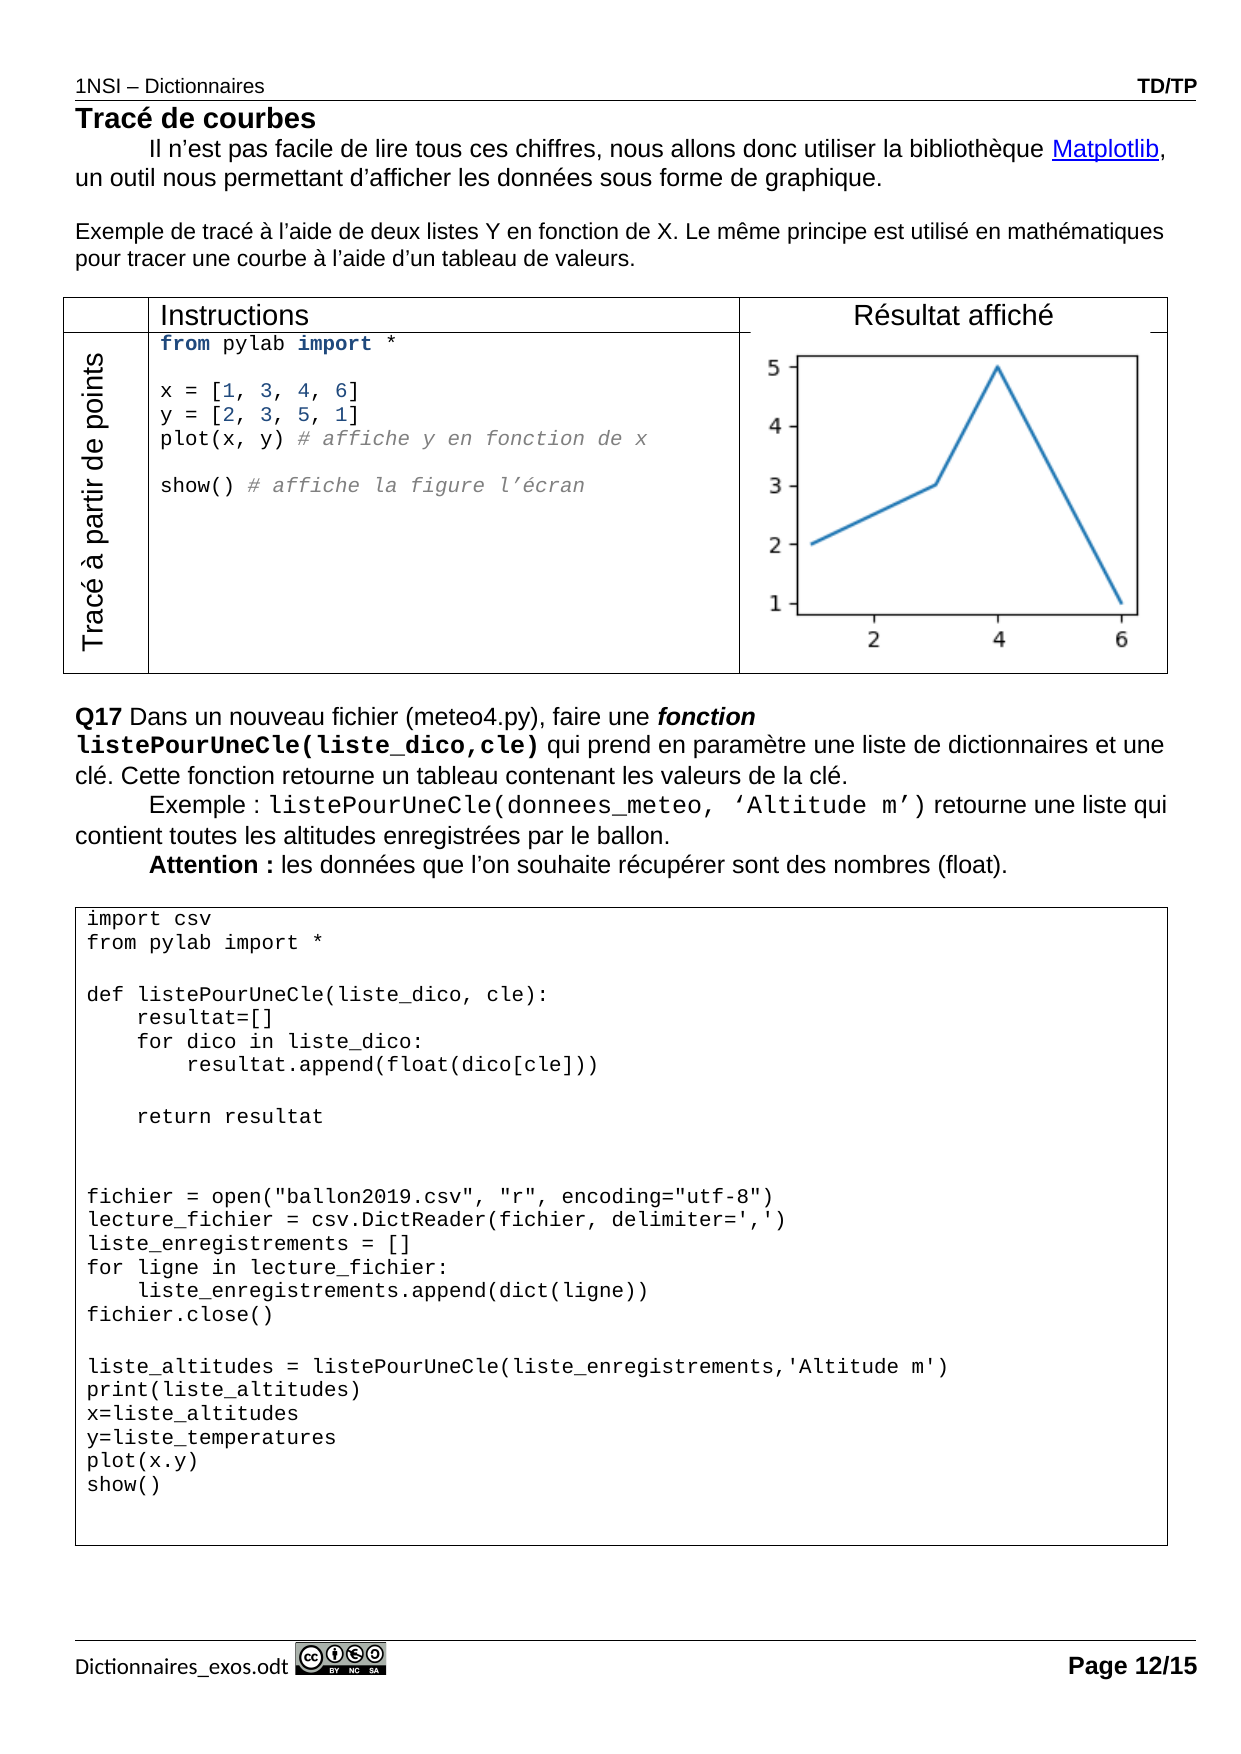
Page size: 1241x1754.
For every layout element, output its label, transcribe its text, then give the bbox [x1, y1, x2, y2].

table_cell from pylab import * x = [1, 3, 4, 6] y = [2, 3, 5, 1] plot(x, y) # affiche y en fonction de x show() # affiche la figure l’écran [149, 333, 739, 672]
table_header Résultat affiché [740, 298, 1167, 332]
table_cell [740, 333, 1167, 672]
table_cell Tracé à partir de points [64, 333, 148, 672]
text Exemple : listePourUneCle(donnees_meteo, ‘Altitude m’) retourne une liste qui contient toutes les altitudes enregistrées par le ballon. [75, 790, 1196, 850]
picture [295, 1642, 387, 1675]
text Tracé de courbes [75, 101, 1196, 134]
text Attention : les données que l’on souhaite récupérer sont des nombres (float). [75, 850, 1196, 878]
picture [750, 332, 1151, 652]
table_header Instructions [149, 298, 739, 332]
text Exemple de tracé à l’aide de deux listes Y en fonction de X. Le même principe est utilisé en mathématiques pour tracer une courbe à l’aide d’un tableau de valeurs. [75, 218, 1196, 271]
text Il n’est pas facile de lire tous ces chiffres, nous allons donc utiliser la bibliothèque Matplotlib, un outil nous permettant d’afficher les données sous forme de graphique. [75, 134, 1196, 192]
table_header [64, 298, 148, 332]
text Q17 Dans un nouveau fichier (meteo4.py), faire une fonction listePourUneCle(liste_dico,cle) qui prend en paramètre une liste de dictionnaires et une clé. Cette fonction retourne un tableau contenant les valeurs de la clé. [75, 702, 1196, 790]
